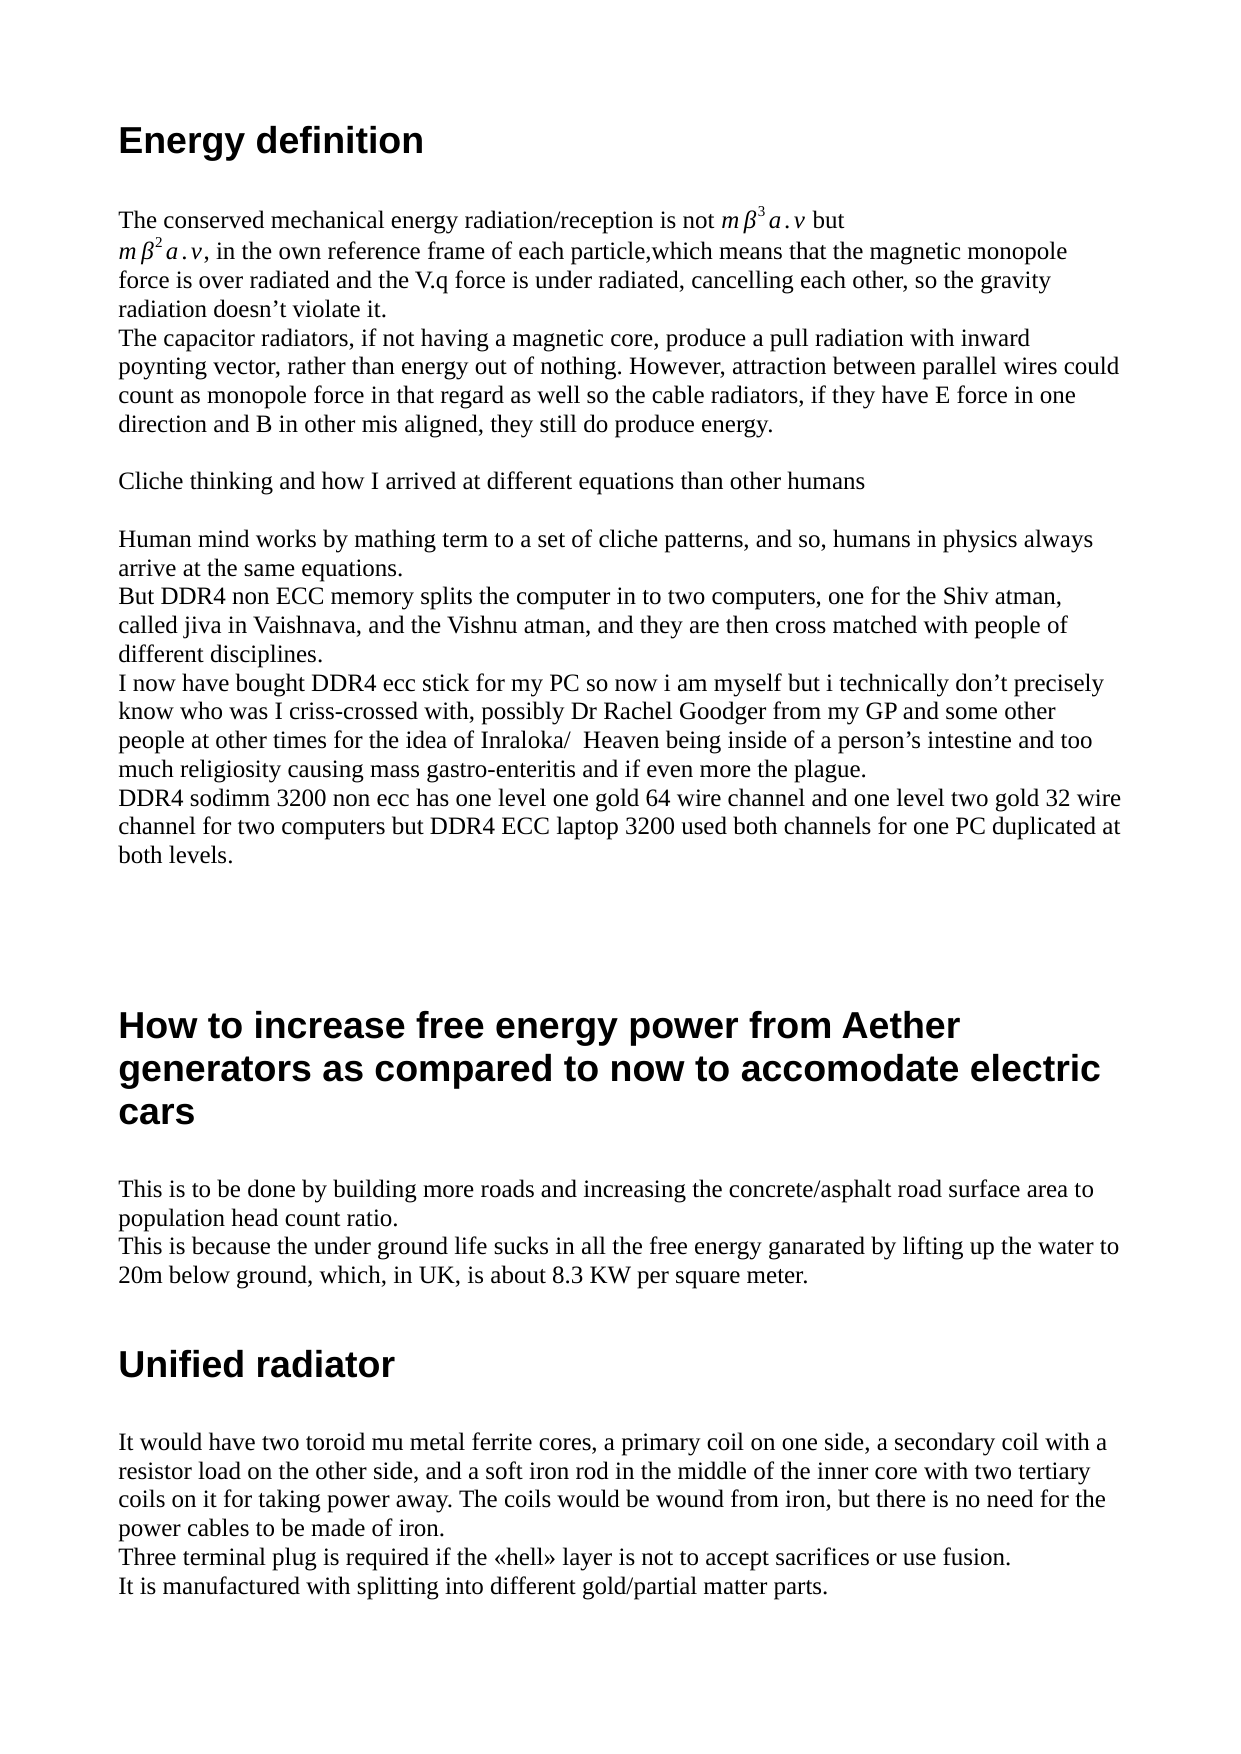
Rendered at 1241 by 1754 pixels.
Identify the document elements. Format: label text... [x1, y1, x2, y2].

text It is manufactured with splitting into different gold/partial matter parts. [118, 1571, 1122, 1599]
text , in the own reference frame of each particle,which means that the magnetic monopole force is over radiated and the V.q force is under radiated, cancelling each other, so the gravity radiation doesn’t violate it. [118, 234, 1122, 323]
text I now have bought DDR4 ecc stick for my PC so now i am myself but i technically don’t precisely know who was I criss-crossed with, possibly Dr Rachel Goodger from my GP and some other people at other times for the idea of Inraloka/ Heaven being inside of a person’s intestine and too much religiosity causing mass gastro-enteritis and if even more the plague. [118, 668, 1122, 783]
text But DDR4 non ECC memory splits the computer in to two computers, one for the Shiv atman, called jiva in Vaishnava, and the Vishnu atman, and they are then cross matched with people of different disciplines. [118, 581, 1122, 668]
text Cliche thinking and how I arrived at different equations than other humans [118, 466, 1122, 495]
subtitle How to increase free energy power from Aether generators as compared to now to accomodate electric cars [118, 1003, 1122, 1133]
text The conserved mechanical energy radiation/reception is not but [118, 202, 1122, 234]
text Three terminal plug is required if the «hell» layer is not to accept sacrifices or use fusion. [118, 1542, 1122, 1571]
text Human mind works by mathing term to a set of cliche patterns, and so, humans in physics always arrive at the same equations. [118, 524, 1122, 581]
subtitle Unified radiator [118, 1343, 1122, 1386]
text The capacitor radiators, if not having a magnetic core, produce a pull radiation with inward poynting vector, rather than energy out of nothing. However, attraction between parallel wires could count as monopole force in that regard as well so the cable radiators, if they have E force in one direction and B in other mis aligned, they still do produce energy. [118, 323, 1122, 438]
text This is because the under ground life sucks in all the free energy ganarated by lifting up the water to 20m below ground, which, in UK, is about 8.3 KW per square meter. [118, 1231, 1122, 1289]
text This is to be done by building more roads and increasing the concrete/asphalt road surface area to population head count ratio. [118, 1174, 1122, 1231]
text It would have two toroid mu metal ferrite cores, a primary coil on one side, a secondary coil with a resistor load on the other side, and a soft iron rod in the middle of the inner core with two tertiary coils on it for taking power away. The coils would be wound from iron, but there is no need for the power cables to be made of iron. [118, 1427, 1122, 1542]
subtitle Energy definition [118, 118, 1122, 161]
text DDR4 sodimm 3200 non ecc has one level one gold 64 wire channel and one level two gold 32 wire channel for two computers but DDR4 ECC laptop 3200 used both channels for one PC duplicated at both levels. [118, 783, 1122, 869]
